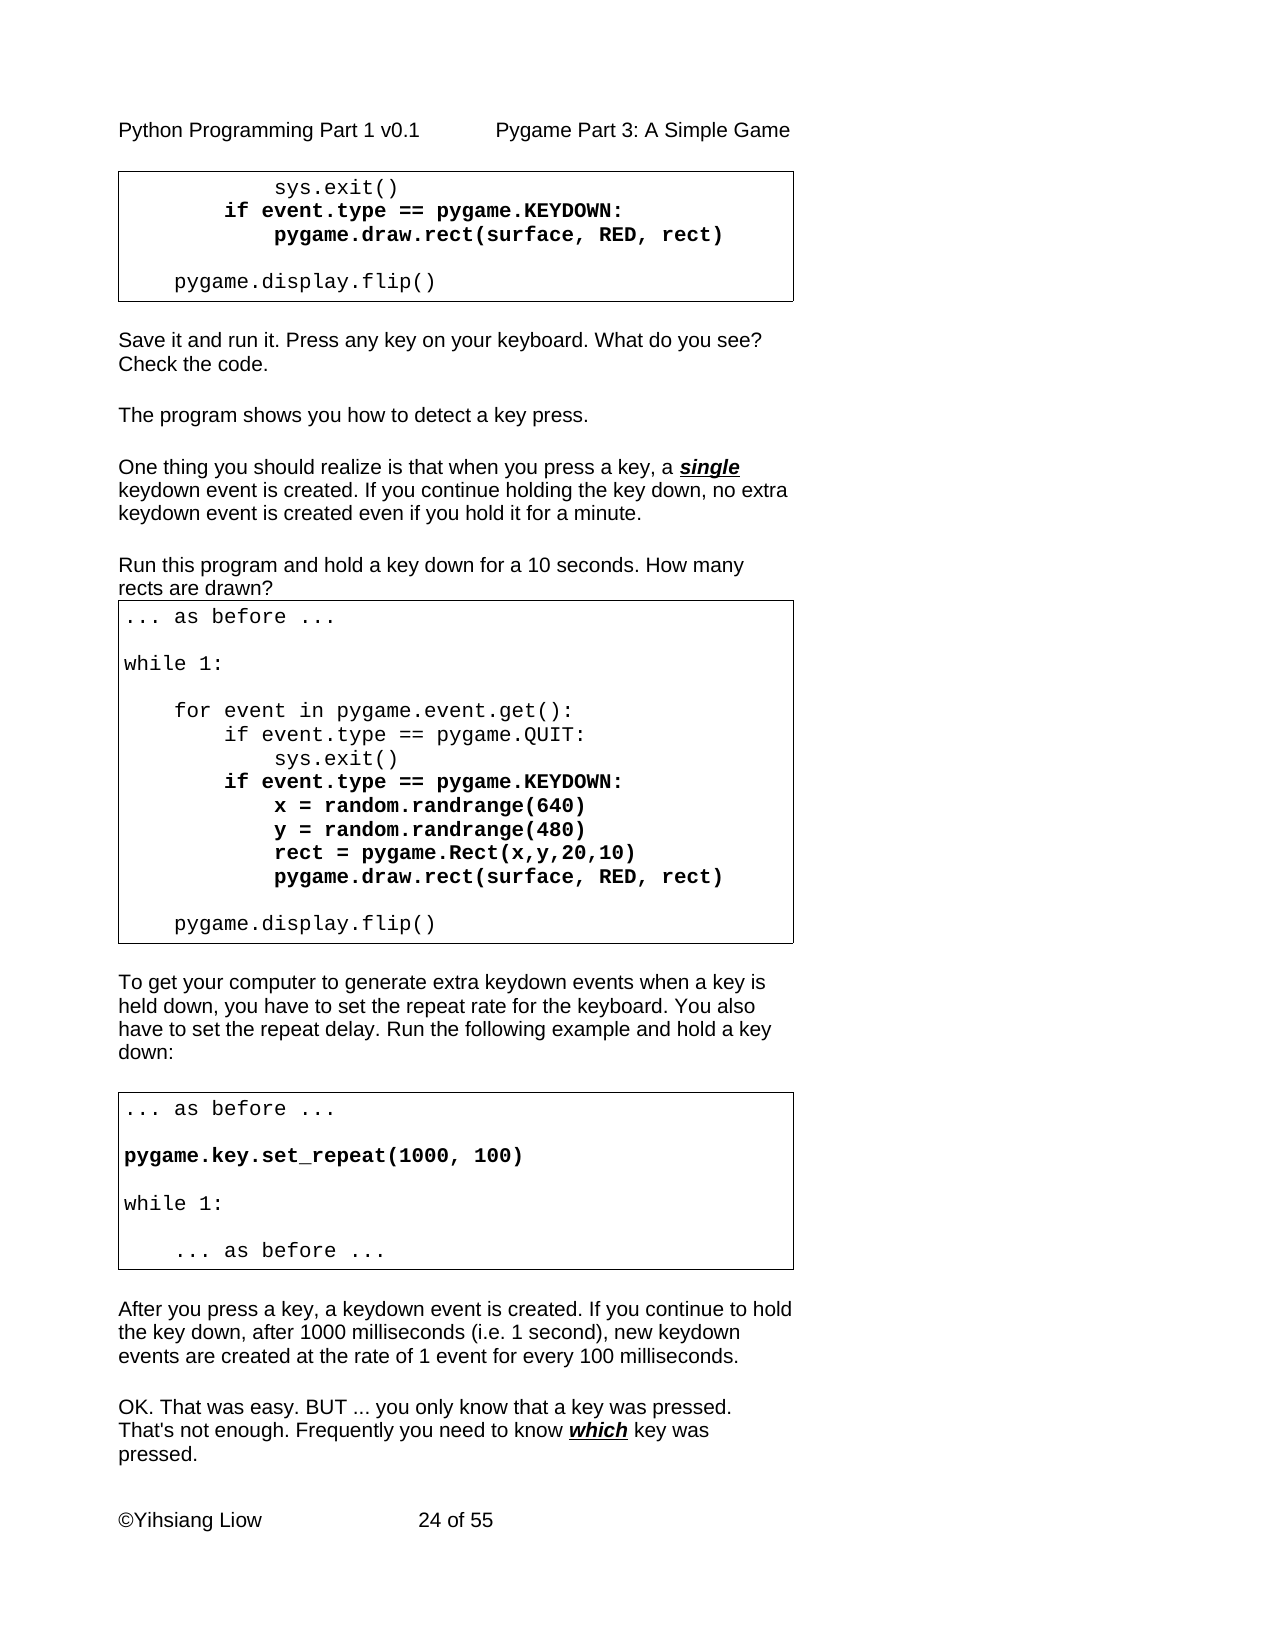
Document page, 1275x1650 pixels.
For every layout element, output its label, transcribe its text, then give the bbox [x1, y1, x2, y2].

text One thing you should realize is that when you press a key, a single keydown event is created. If you continue holding the key down, no extra keydown event is created even if you hold it for a minute. [118, 455, 793, 525]
table_header ... as before ... pygame.key.set_repeat(1000, 100) while 1: ... as before ... [119, 1093, 793, 1269]
text After you press a key, a keydown event is created. If you continue to hold the key down, after 1000 milliseconds (i.e. 1 second), new keydown events are created at the rate of 1 event for every 100 milliseconds. [118, 1298, 793, 1367]
text The program shows you how to detect a key press. [118, 404, 793, 427]
table_header sys.exit() if event.type == pygame.KEYDOWN: pygame.draw.rect(surface, RED, rect) pygame.display.flip() [119, 172, 793, 301]
text To get your computer to generate extra keydown events when a key is held down, you have to set the repeat rate for the keyboard. You also have to set the repeat delay. Run the following example and hold a key down: [118, 971, 793, 1064]
text Save it and run it. Press any key on your keyboard. What do you see? Check the code. [118, 329, 793, 376]
text Run this program and hold a key down for a 10 seconds. How many rects are drawn? [118, 553, 793, 600]
table_header ... as before ... while 1: for event in pygame.event.get(): if event.type == pygame.QUIT: sys.exit() if event.type == pygame.KEYDOWN: x = random.randrange(640) y = random.randrange(480) rect = pygame.Rect(x,y,20,10) pygame.draw.rect(surface, RED, rect) pygame.display.flip() [119, 601, 793, 942]
text OK. That was easy. BUT ... you only know that a key was pressed. That's not enough. Frequently you need to know which key was pressed. [118, 1396, 793, 1465]
